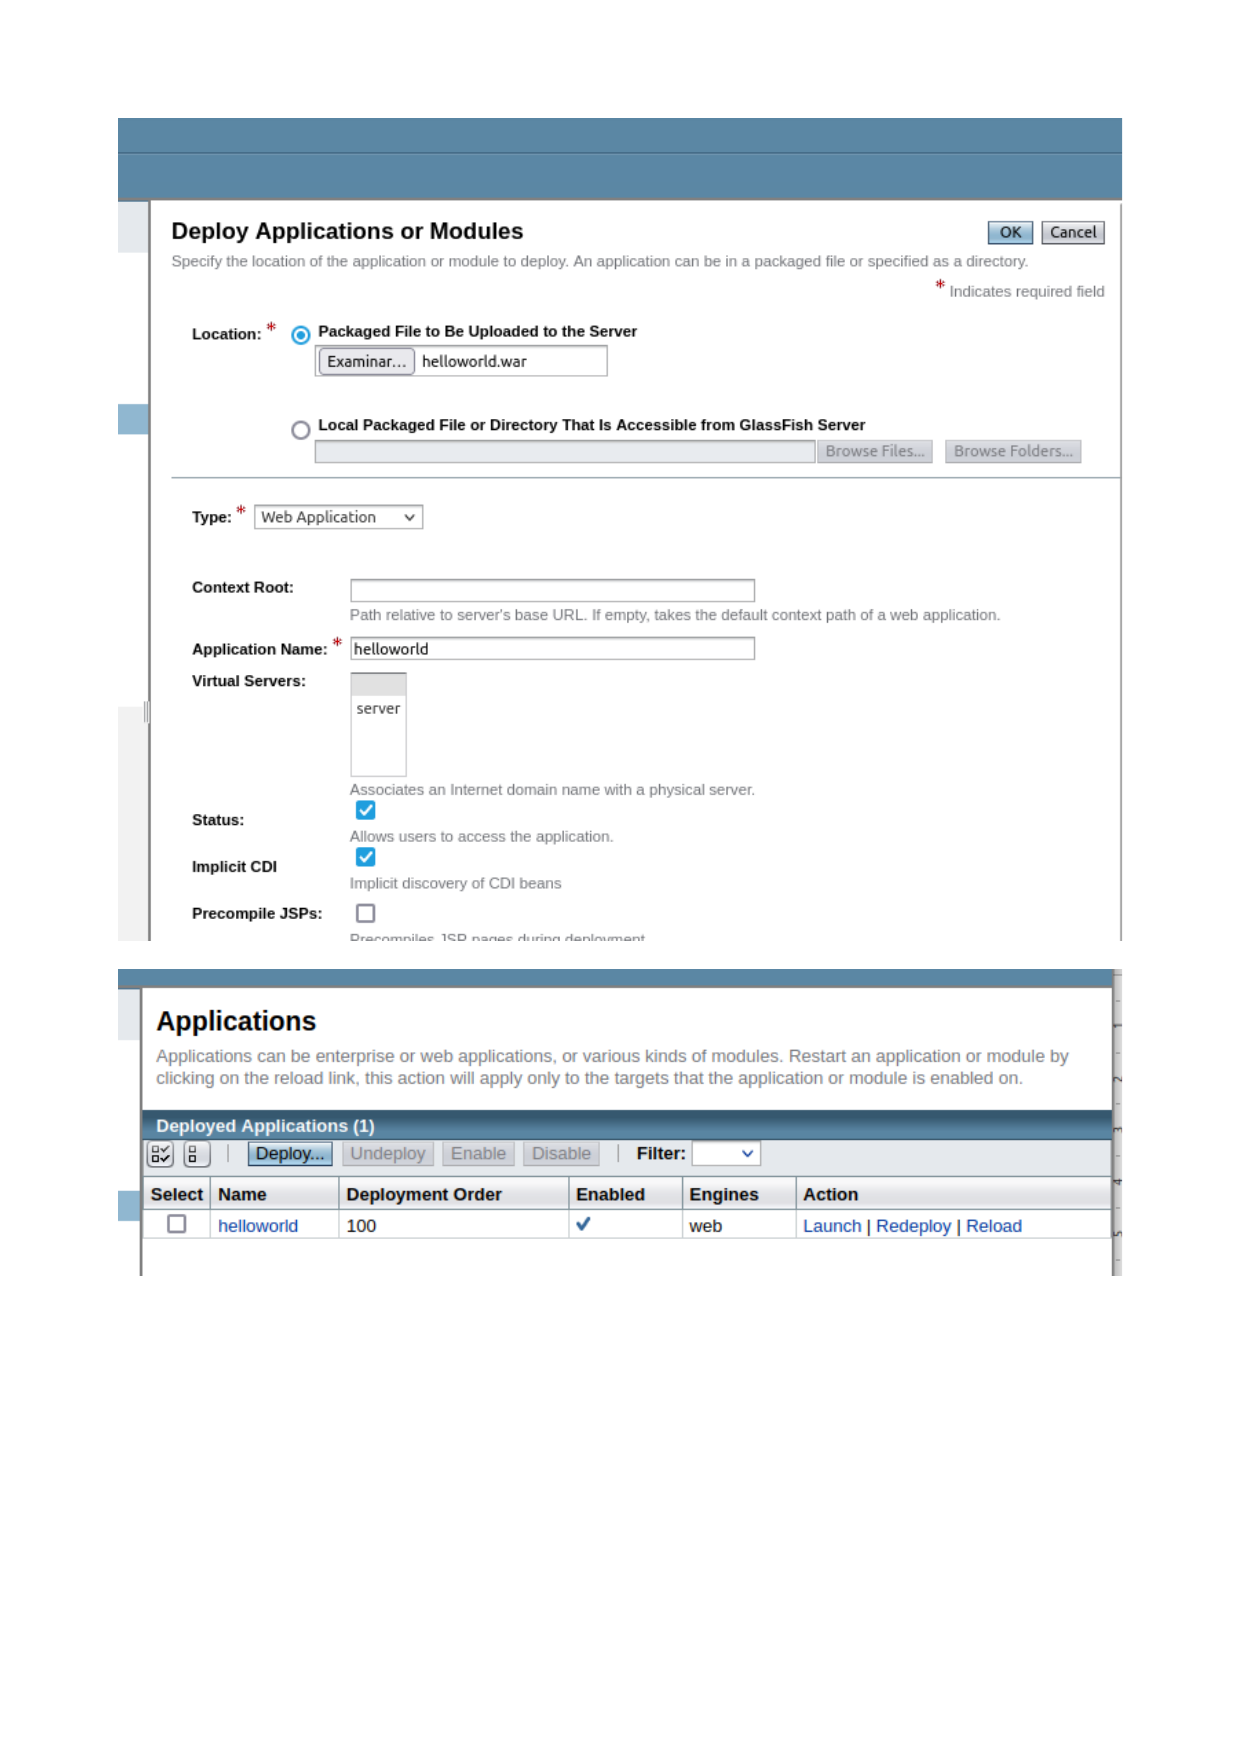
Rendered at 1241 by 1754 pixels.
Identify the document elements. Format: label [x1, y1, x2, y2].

picture [118, 118, 1123, 941]
picture [118, 969, 1123, 1276]
